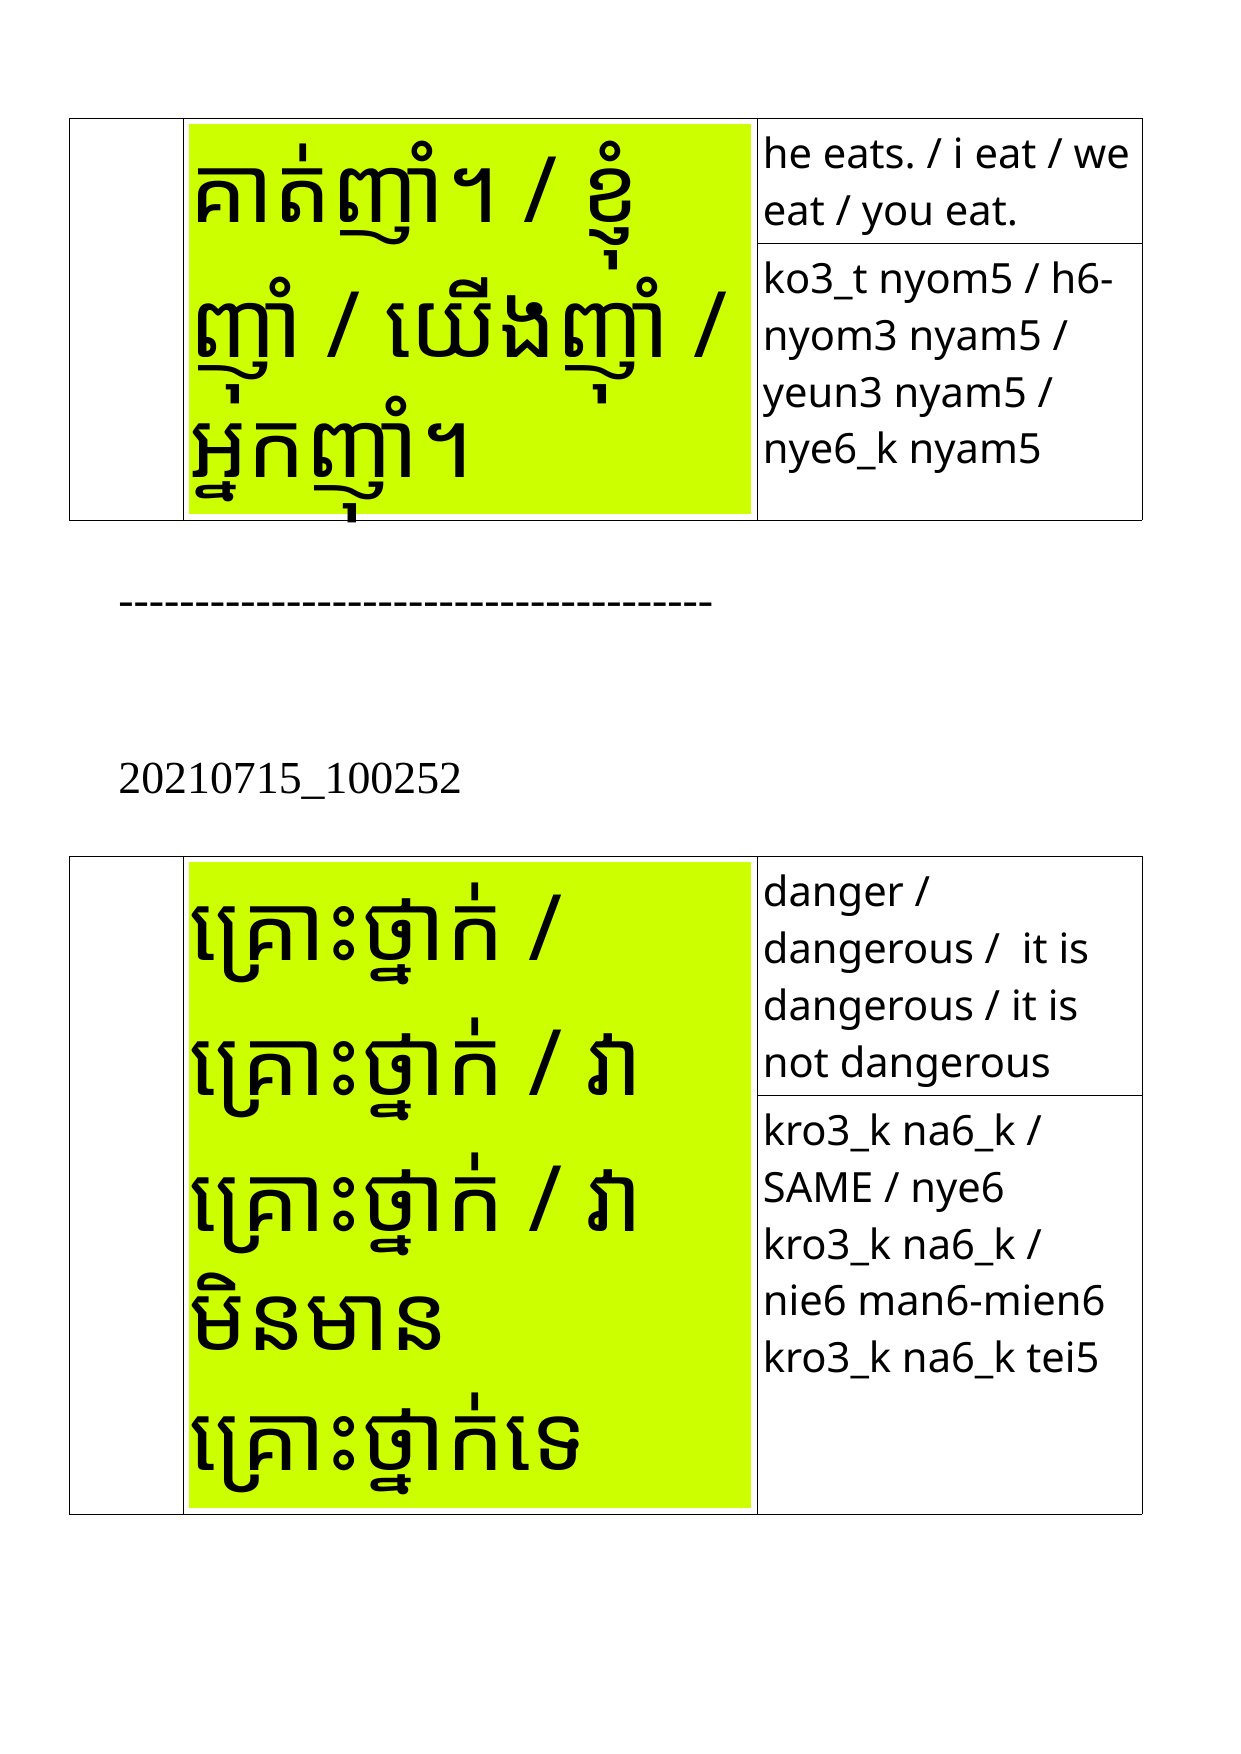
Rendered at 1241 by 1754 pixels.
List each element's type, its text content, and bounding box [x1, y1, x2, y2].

text --------------------------------------- [118, 573, 1122, 626]
table_header [70, 119, 183, 520]
table_header he eats. / i eat / we eat / you eat. [758, 119, 1142, 243]
text 20210715_100252 [118, 751, 1122, 804]
table_header គ្រោះថ្នាក់ / គ្រោះថ្នាក់ / វាគ្រោះថ្នាក់ / វាមិនមានគ្រោះថ្នាក់ទេ [184, 857, 757, 1513]
table_cell ko3_t nyom5 / h6-nyom3 nyam5 / yeun3 nyam5 / nye6_k nyam5 [758, 244, 1142, 520]
table_header គាត់​ញាំ។ / ខ្ញុំញ៉ាំ / យើងញ៉ាំ / អ្នកញ៉ាំ។ [184, 119, 757, 520]
table_header [70, 857, 183, 1513]
table_cell kro3_k na6_k / SAME / nye6 kro3_k na6_k / nie6 man6-mien6 kro3_k na6_k tei5 [758, 1096, 1142, 1513]
table_header danger / dangerous / it is dangerous / it is not dangerous [758, 857, 1142, 1095]
